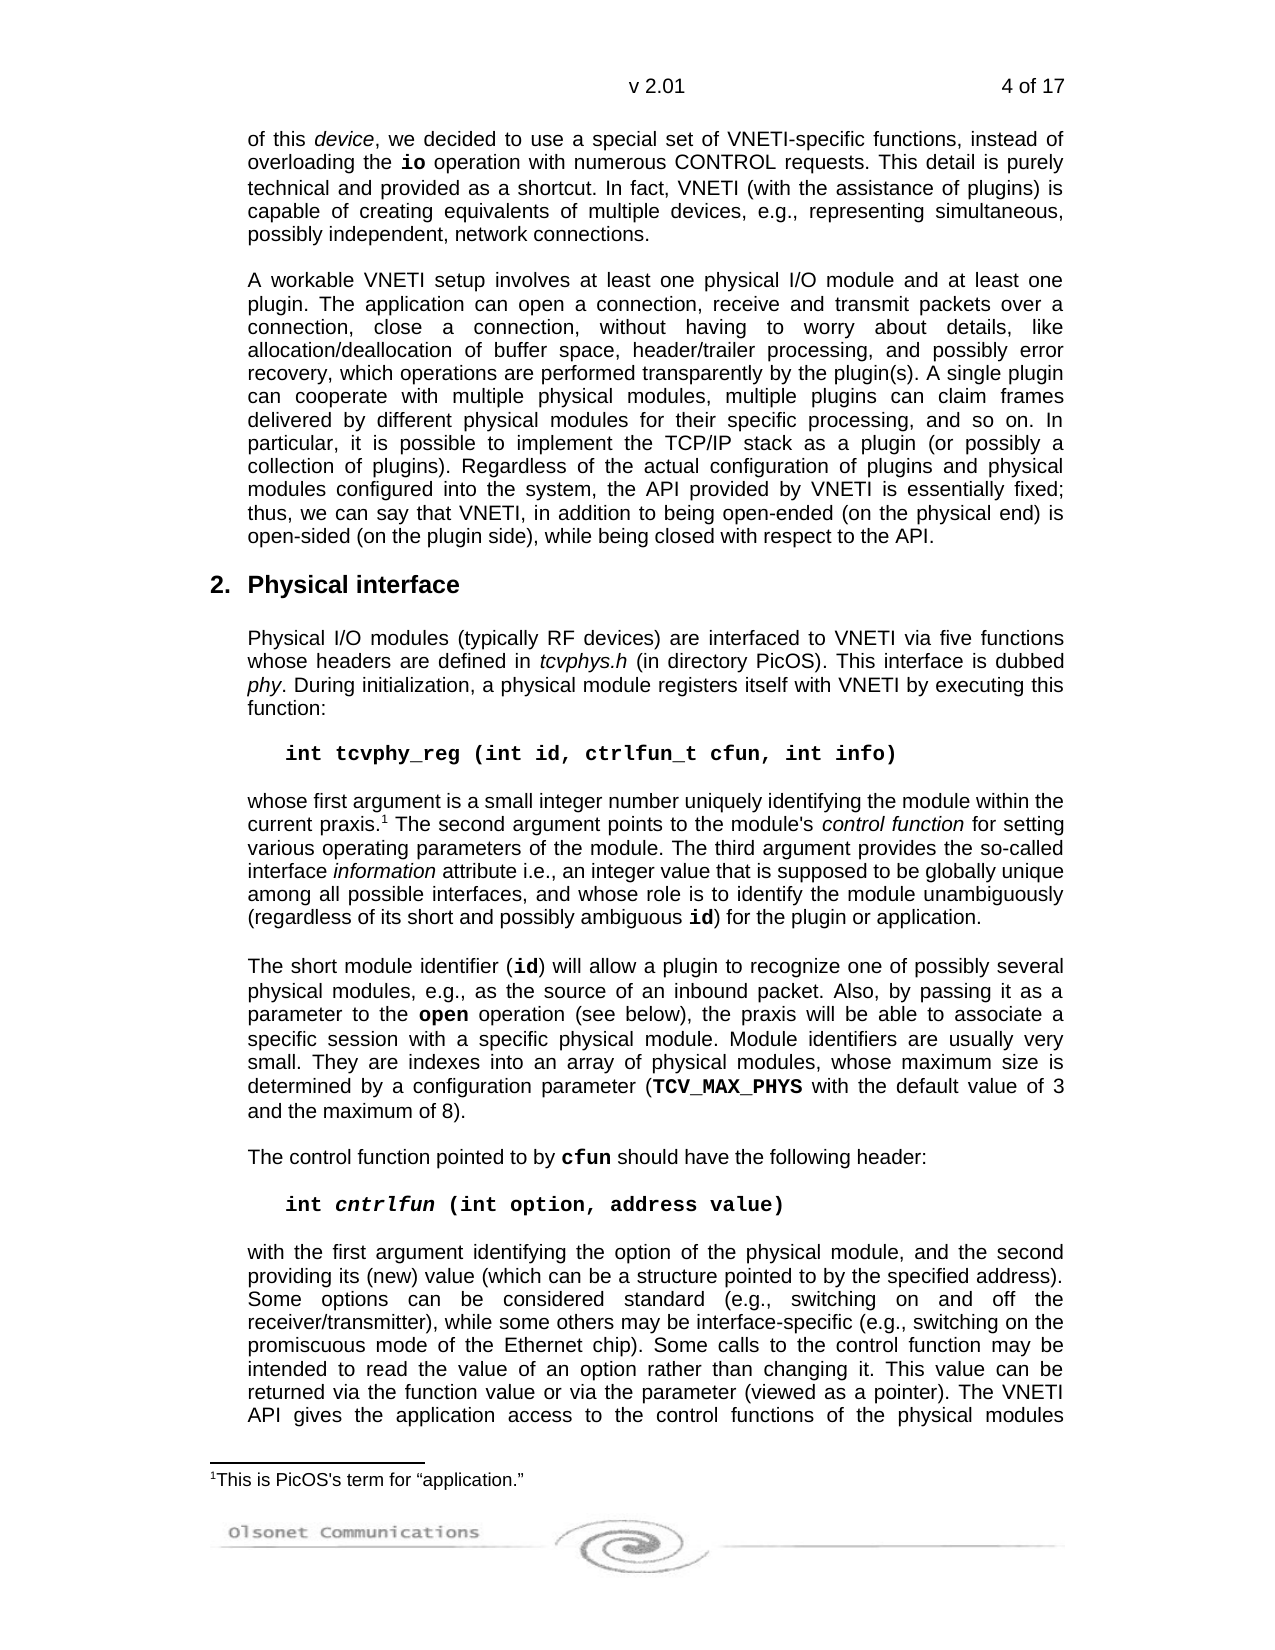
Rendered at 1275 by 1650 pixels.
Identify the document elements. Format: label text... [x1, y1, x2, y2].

text int cntrlfun (int option, address value) [285, 1194, 1065, 1218]
text with the first argument identifying the option of the physical module, and the second providing its (new) value (which can be a structure pointed to by the specified address). Some options can be considered standard (e.g., switching on and off the receiver/transmitter), while some others may be interface-specific (e.g., switching on the promiscuous mode of the Ethernet chip). Some calls to the control function may be intended to read the value of an option rather than changing it. This value can be returned via the function value or via the parameter (viewed as a pointer). The VNETI API gives the application access to the control functions of the physical modules [247, 1241, 1065, 1427]
text Physical I/O modules (typically RF devices) are interfaced to VNETI via five functions whose headers are defined in tcvphys.h (in directory PicOS). This interface is dubbed phy. During initialization, a physical module registers itself with VNETI by executing this function: [247, 627, 1065, 720]
text A workable VNETI setup involves at least one physical I/O module and at least one plugin. The application can open a connection, receive and transmit packets over a connection, close a connection, without having to worry about details, like allocation/deallocation of buffer space, header/trailer processing, and possibly error recovery, which operations are performed transparently by the plugin(s). A single plugin can cooperate with multiple physical modules, multiple plugins can claim frames delivered by different physical modules for their specific processing, and so on. In particular, it is possible to implement the TCP/IP stack as a plugin (or possibly a collection of plugins). Regardless of the actual configuration of plugins and physical modules configured into the system, the API provided by VNETI is essentially fixed; thus, we can say that VNETI, in addition to being open-ended (on the physical end) is open-sided (on the plugin side), while being closed with respect to the API. [247, 269, 1065, 548]
text whose first argument is a small integer number uniquely identifying the module within the current praxis. The second argument points to the module's control function for setting various operating parameters of the module. The third argument provides the so-called interface information attribute i.e., an integer value that is supposed to be globally unique among all possible interfaces, and whose role is to identify the module unambiguously (regardless of its short and possibly ambiguous id) for the plugin or application. [247, 790, 1065, 931]
text The control function pointed to by cfun should have the following header: [247, 1146, 1065, 1171]
picture [210, 1504, 1065, 1596]
text int tcvphy_reg (int id, ctrlfun_t cfun, int info) [285, 743, 1065, 767]
text of this device, we decided to use a special set of VNETI-specific functions, instead of overloading the io operation with numerous CONTROL requests. This detail is purely technical and provided as a shortcut. In fact, VNETI (with the assistance of plugins) is capable of creating equivalents of multiple devices, e.g., representing simultaneous, possibly independent, network connections. [247, 128, 1065, 246]
text This is PicOS's term for “application.” [210, 1469, 1065, 1490]
text The short module identifier (id) will allow a plugin to recognize one of possibly several physical modules, e.g., as the source of an inbound packet. Also, by passing it as a parameter to the open operation (see below), the praxis will be able to associate a specific session with a specific physical module. Module identifiers are usually very small. They are indexes into an array of physical modules, whose maximum size is determined by a configuration parameter (TCV_MAX_PHYS with the default value of 3 and the maximum of 8). [247, 954, 1065, 1122]
subtitle Physical interface [210, 571, 1065, 599]
